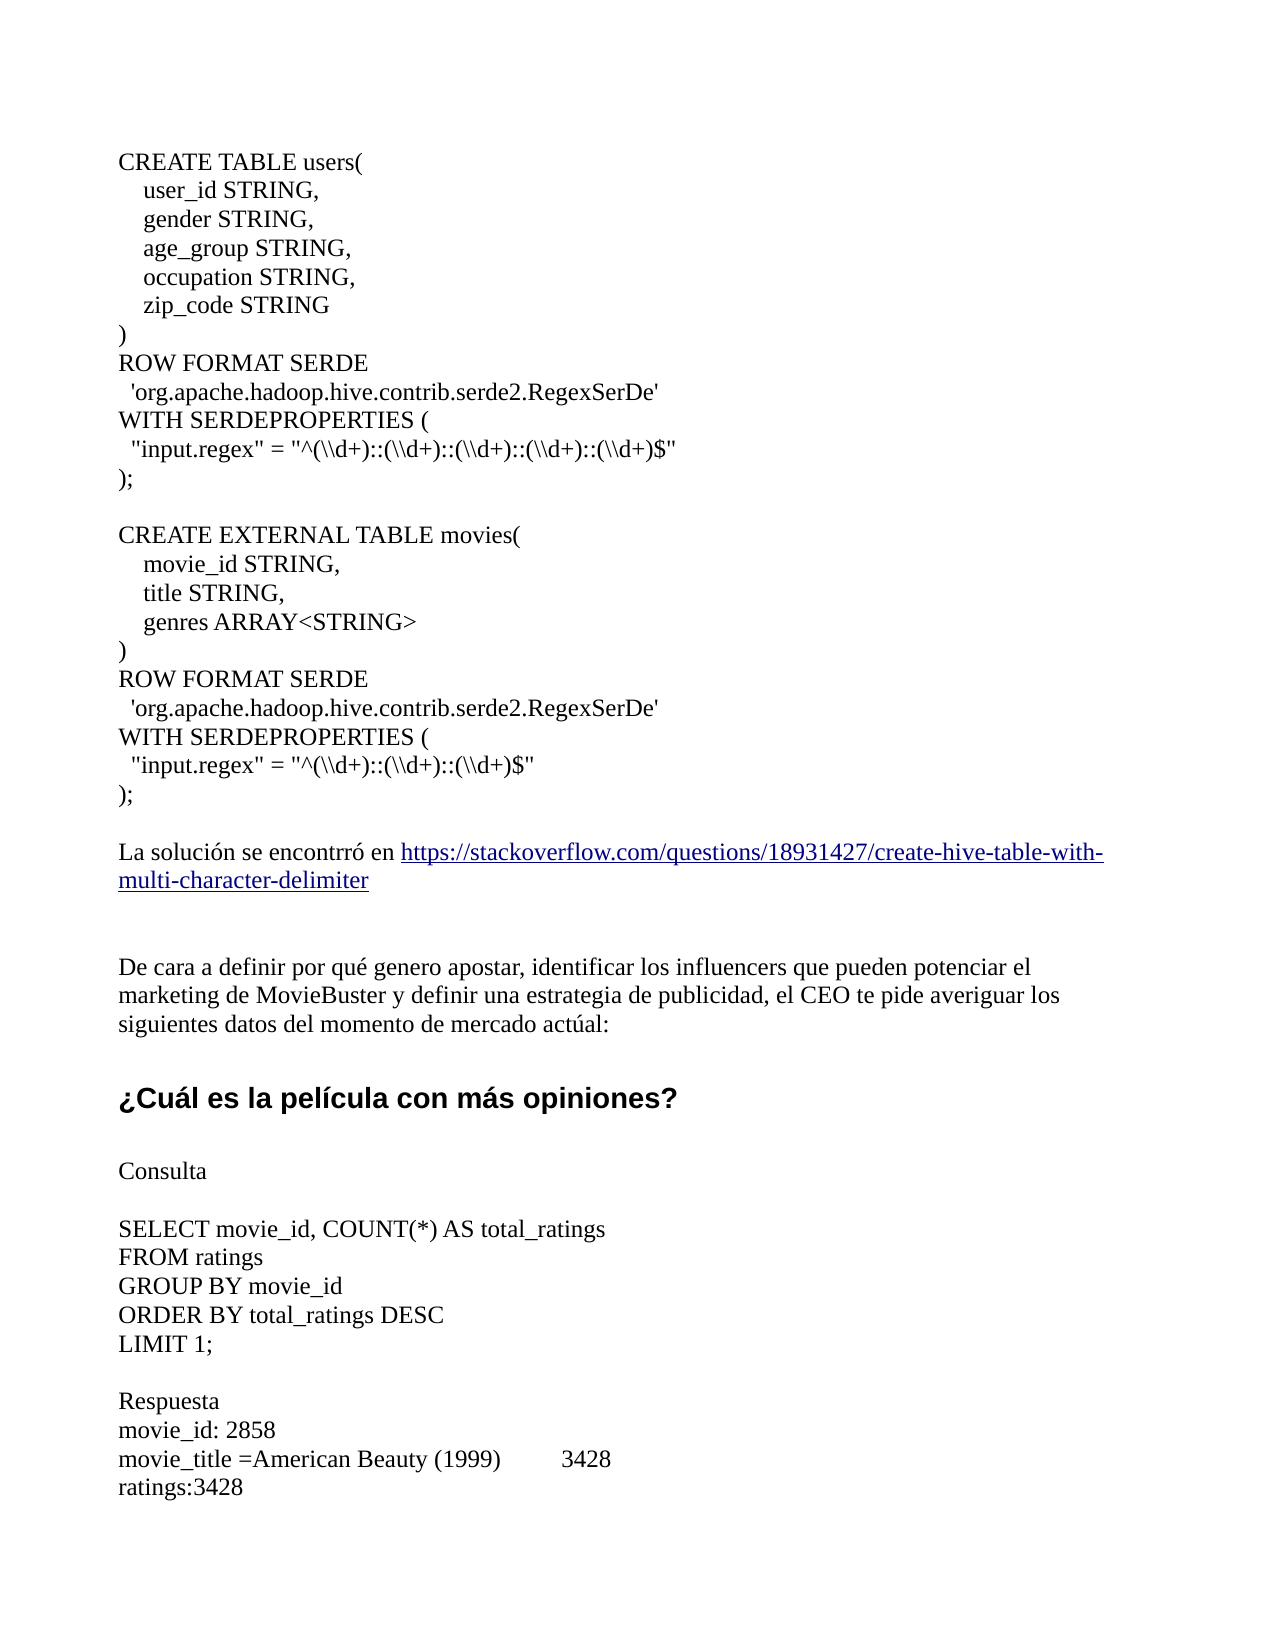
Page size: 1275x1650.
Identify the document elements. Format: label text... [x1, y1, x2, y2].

text "input.regex" = "^(\\d+)::(\\d+)::(\\d+)$" [118, 751, 1157, 779]
text movie_id: 2858 [118, 1415, 1157, 1444]
text siguientes datos del momento de mercado actúal: [118, 1009, 1157, 1038]
text FROM ratings [118, 1242, 1157, 1271]
text La solución se encontrró en https://stackoverflow.com/questions/18931427/create-hive-table-with-multi-character-delimiter [118, 837, 1157, 894]
text ratings:3428 [118, 1472, 1157, 1501]
text ORDER BY total_ratings DESC [118, 1300, 1157, 1329]
text WITH SERDEPROPERTIES ( [118, 406, 1157, 434]
text ) [118, 636, 1157, 664]
text movie_id STRING, [118, 549, 1157, 578]
text zip_code STRING [118, 291, 1157, 319]
text marketing de MovieBuster y definir una estrategia de publicidad, el CEO te pide averiguar los [118, 981, 1157, 1009]
text "input.regex" = "^(\\d+)::(\\d+)::(\\d+)::(\\d+)::(\\d+)$" [118, 434, 1157, 463]
text ); [118, 779, 1157, 808]
text 'org.apache.hadoop.hive.contrib.serde2.RegexSerDe' [118, 693, 1157, 722]
text ) [118, 319, 1157, 348]
text movie_title =American Beauty (1999) 3428 [118, 1444, 1157, 1472]
subtitle ¿Cuál es la película con más opiniones? [118, 1081, 1157, 1115]
text ); [118, 463, 1157, 492]
text 'org.apache.hadoop.hive.contrib.serde2.RegexSerDe' [118, 377, 1157, 406]
text De cara a definir por qué genero apostar, identificar los influencers que pueden potenciar el [118, 952, 1157, 981]
text Respuesta [118, 1386, 1157, 1415]
text LIMIT 1; [118, 1329, 1157, 1357]
text Consulta [118, 1156, 1157, 1185]
text ROW FORMAT SERDE [118, 348, 1157, 377]
text genres ARRAY<STRING> [118, 607, 1157, 636]
text user_id STRING, [118, 176, 1157, 204]
text WITH SERDEPROPERTIES ( [118, 722, 1157, 751]
text ROW FORMAT SERDE [118, 664, 1157, 693]
text gender STRING, [118, 204, 1157, 233]
text title STRING, [118, 578, 1157, 607]
text CREATE EXTERNAL TABLE movies( [118, 521, 1157, 549]
text CREATE TABLE users( [118, 147, 1157, 176]
text SELECT movie_id, COUNT(*) AS total_ratings [118, 1214, 1157, 1242]
text GROUP BY movie_id [118, 1271, 1157, 1300]
text age_group STRING, [118, 233, 1157, 262]
text occupation STRING, [118, 262, 1157, 291]
